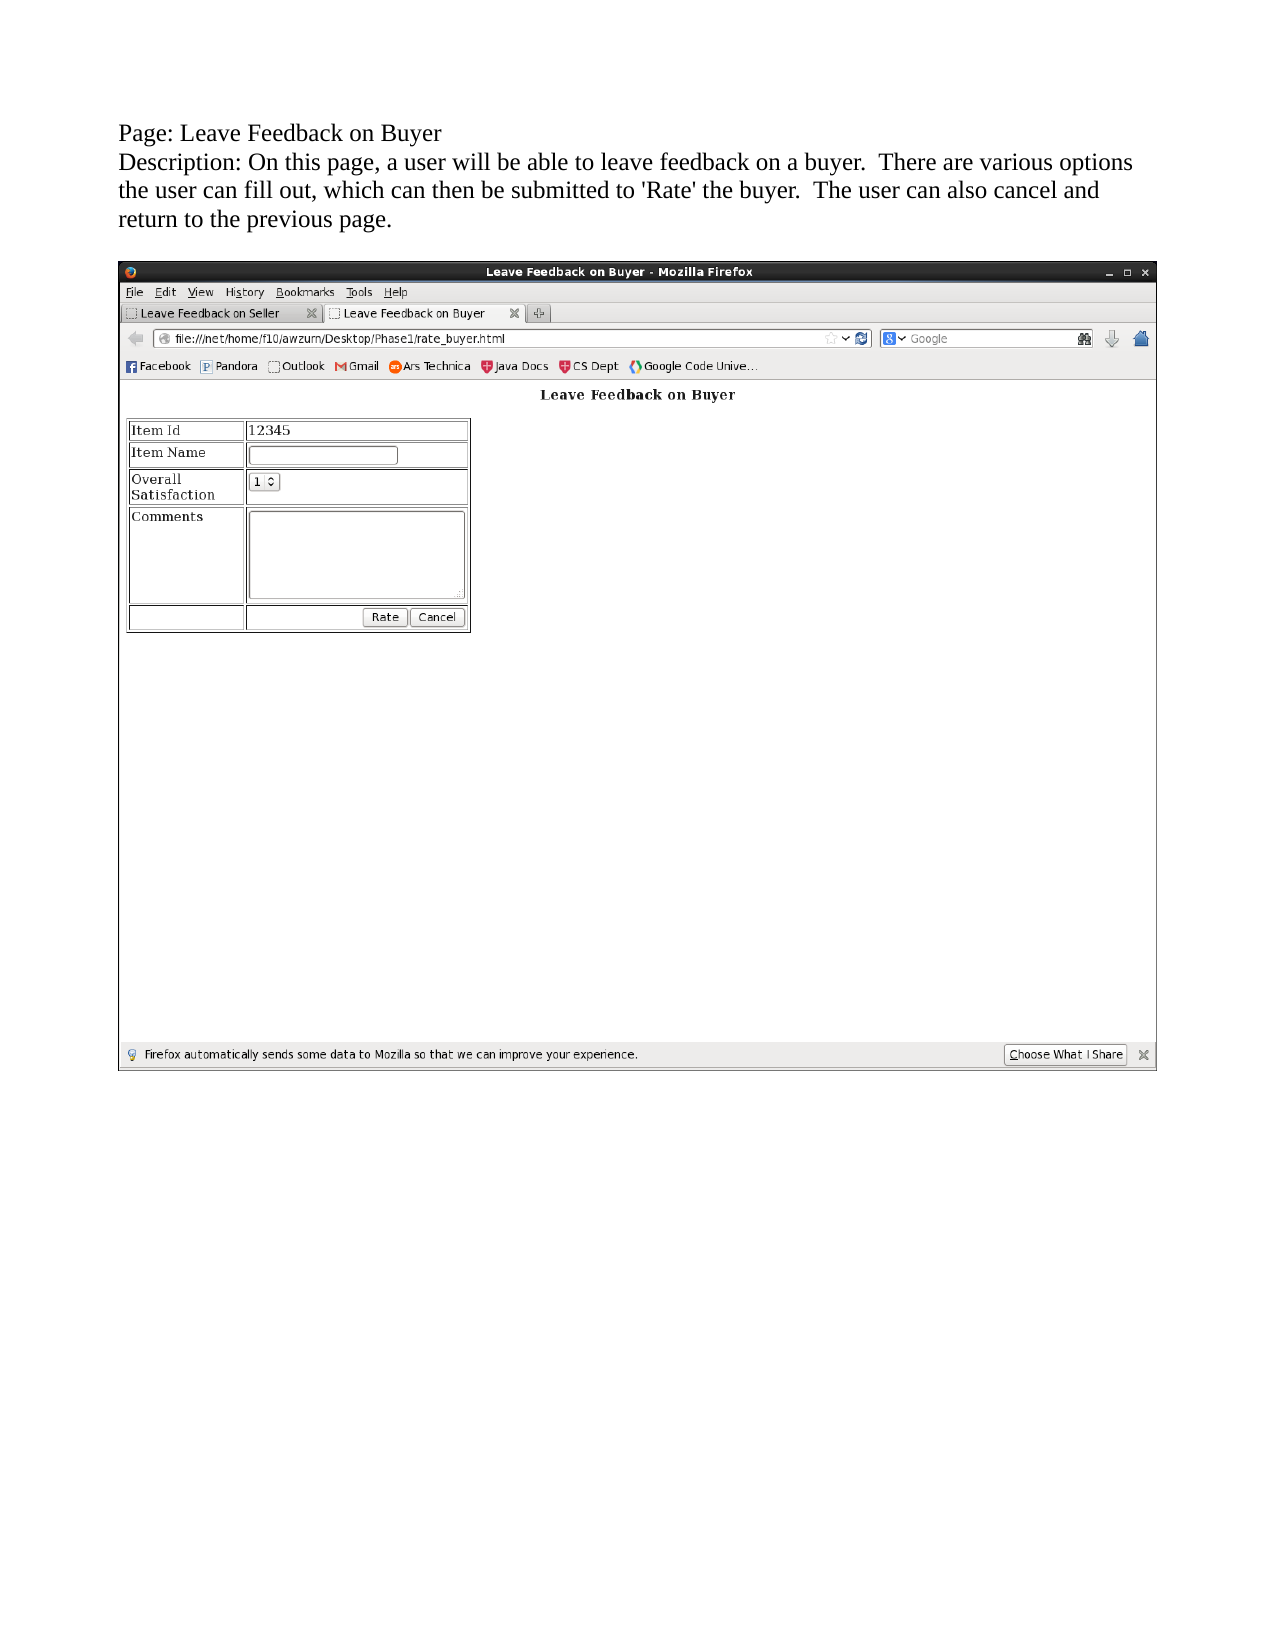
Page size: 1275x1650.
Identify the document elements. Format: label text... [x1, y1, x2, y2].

text Page: Leave Feedback on Buyer [118, 118, 1157, 147]
text Description: On this page, a user will be able to leave feedback on a buyer. There are various options the user can fill out, which can then be submitted to 'Rate' the buyer. The user can also cancel and return to the previous page. [118, 147, 1157, 233]
picture [118, 261, 1157, 1071]
